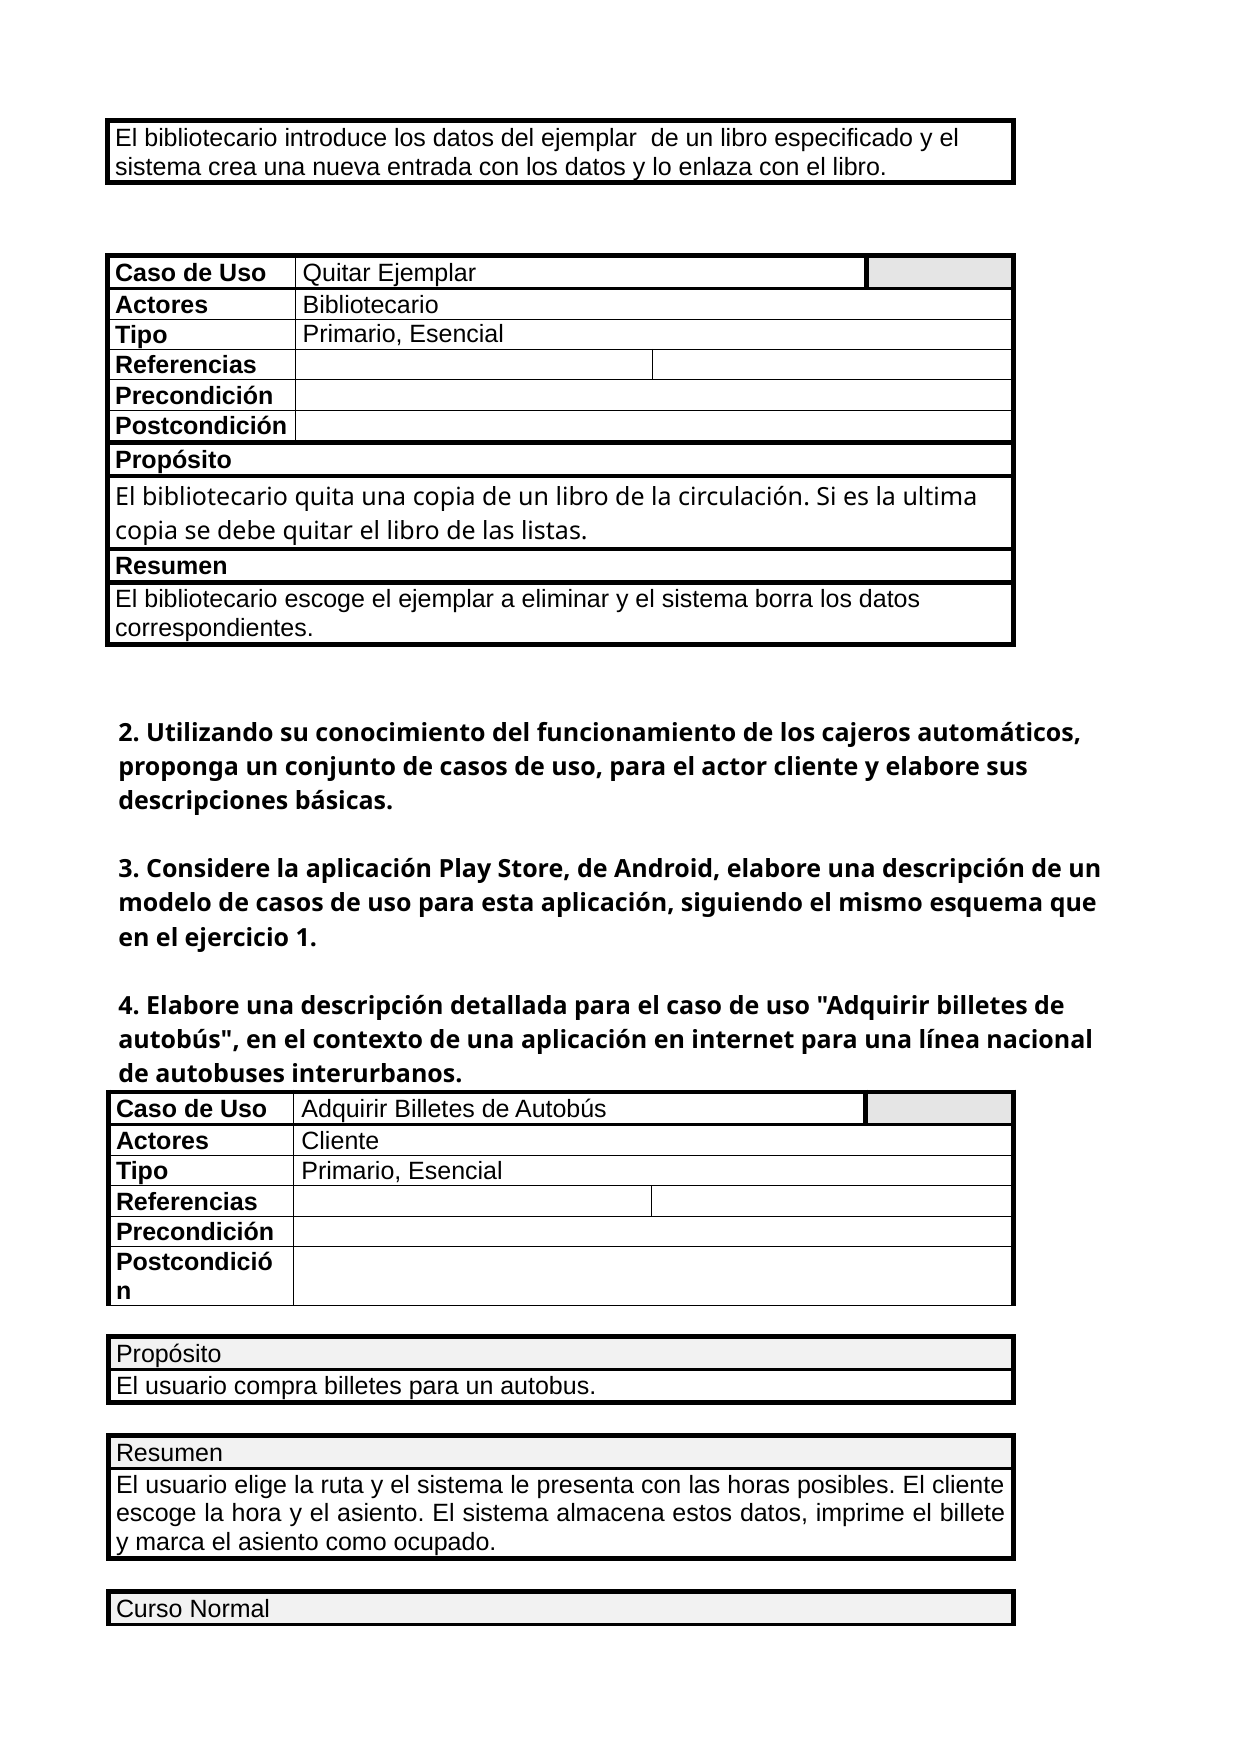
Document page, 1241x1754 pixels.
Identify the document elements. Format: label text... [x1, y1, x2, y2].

text 2. Utilizando su conocimiento del funcionamiento de los cajeros automáticos, proponga un conjunto de casos de uso, para el actor cliente y elabore sus descripciones básicas. [118, 715, 1122, 817]
table_cell El usuario compra billetes para un autobus. [111, 1371, 1011, 1400]
table_cell Bibliotecario [296, 290, 1011, 318]
table_cell Postcondición [110, 411, 295, 440]
table_cell Precondición [111, 1217, 293, 1246]
table_cell [296, 411, 1011, 440]
table_cell [294, 1247, 1011, 1304]
table_cell Tipo [111, 1156, 293, 1185]
table_cell Referencias [111, 1186, 293, 1216]
table_header Propósito [111, 1339, 1011, 1368]
table_header Curso Normal [111, 1594, 1011, 1623]
table_header Quitar Ejemplar [296, 258, 864, 287]
table_header Caso de Uso [111, 1094, 293, 1123]
table_cell Actores [111, 1126, 293, 1155]
table_cell Postcondición [111, 1247, 293, 1304]
table_cell [653, 350, 1011, 379]
table_header Resumen [111, 1438, 1011, 1467]
table_header Caso de Uso [110, 258, 295, 287]
table_cell El usuario elige la ruta y el sistema le presenta con las horas posibles. El cliente escoge la hora y el asiento. El sistema almacena estos datos, imprime el billete y marca el asiento como ocupado. [111, 1470, 1011, 1556]
table_cell Primario, Esencial [296, 320, 1011, 349]
table_cell [652, 1186, 1011, 1216]
table_header [869, 258, 1011, 287]
table_cell El bibliotecario quita una copia de un libro de la circulación. Si es la ultima copia se debe quitar el libro de las listas. [110, 478, 1011, 546]
table_cell Primario, Esencial [294, 1156, 1011, 1185]
text 3. Considere la aplicación Play Store, de Android, elabore una descripción de un modelo de casos de uso para esta aplicación, siguiendo el mismo esquema que en el ejercicio 1. [118, 851, 1122, 953]
table_cell [296, 350, 652, 379]
table_cell Actores [110, 290, 295, 318]
table_header Adquirir Billetes de Autobús [294, 1094, 863, 1123]
text 4. Elabore una descripción detallada para el caso de uso "Adquirir billetes de autobús", en el contexto de una aplicación en internet para una línea nacional de autobuses interurbanos. [118, 987, 1122, 1089]
table_cell Referencias [110, 350, 295, 379]
table_header [868, 1094, 1011, 1123]
table_cell [294, 1217, 1011, 1246]
table_cell Precondición [110, 380, 295, 410]
table_cell Propósito [110, 445, 1011, 473]
table_cell [294, 1186, 651, 1216]
table_cell [296, 380, 1011, 410]
table_cell Cliente [294, 1126, 1011, 1155]
table_cell Resumen [110, 551, 1011, 580]
table_cell Tipo [110, 320, 295, 349]
table_cell El bibliotecario escoge el ejemplar a eliminar y el sistema borra los datos correspondientes. [110, 585, 1011, 642]
table_cell El bibliotecario introduce los datos del ejemplar de un libro especificado y el sistema crea una nueva entrada con los datos y lo enlaza con el libro. [110, 123, 1011, 180]
